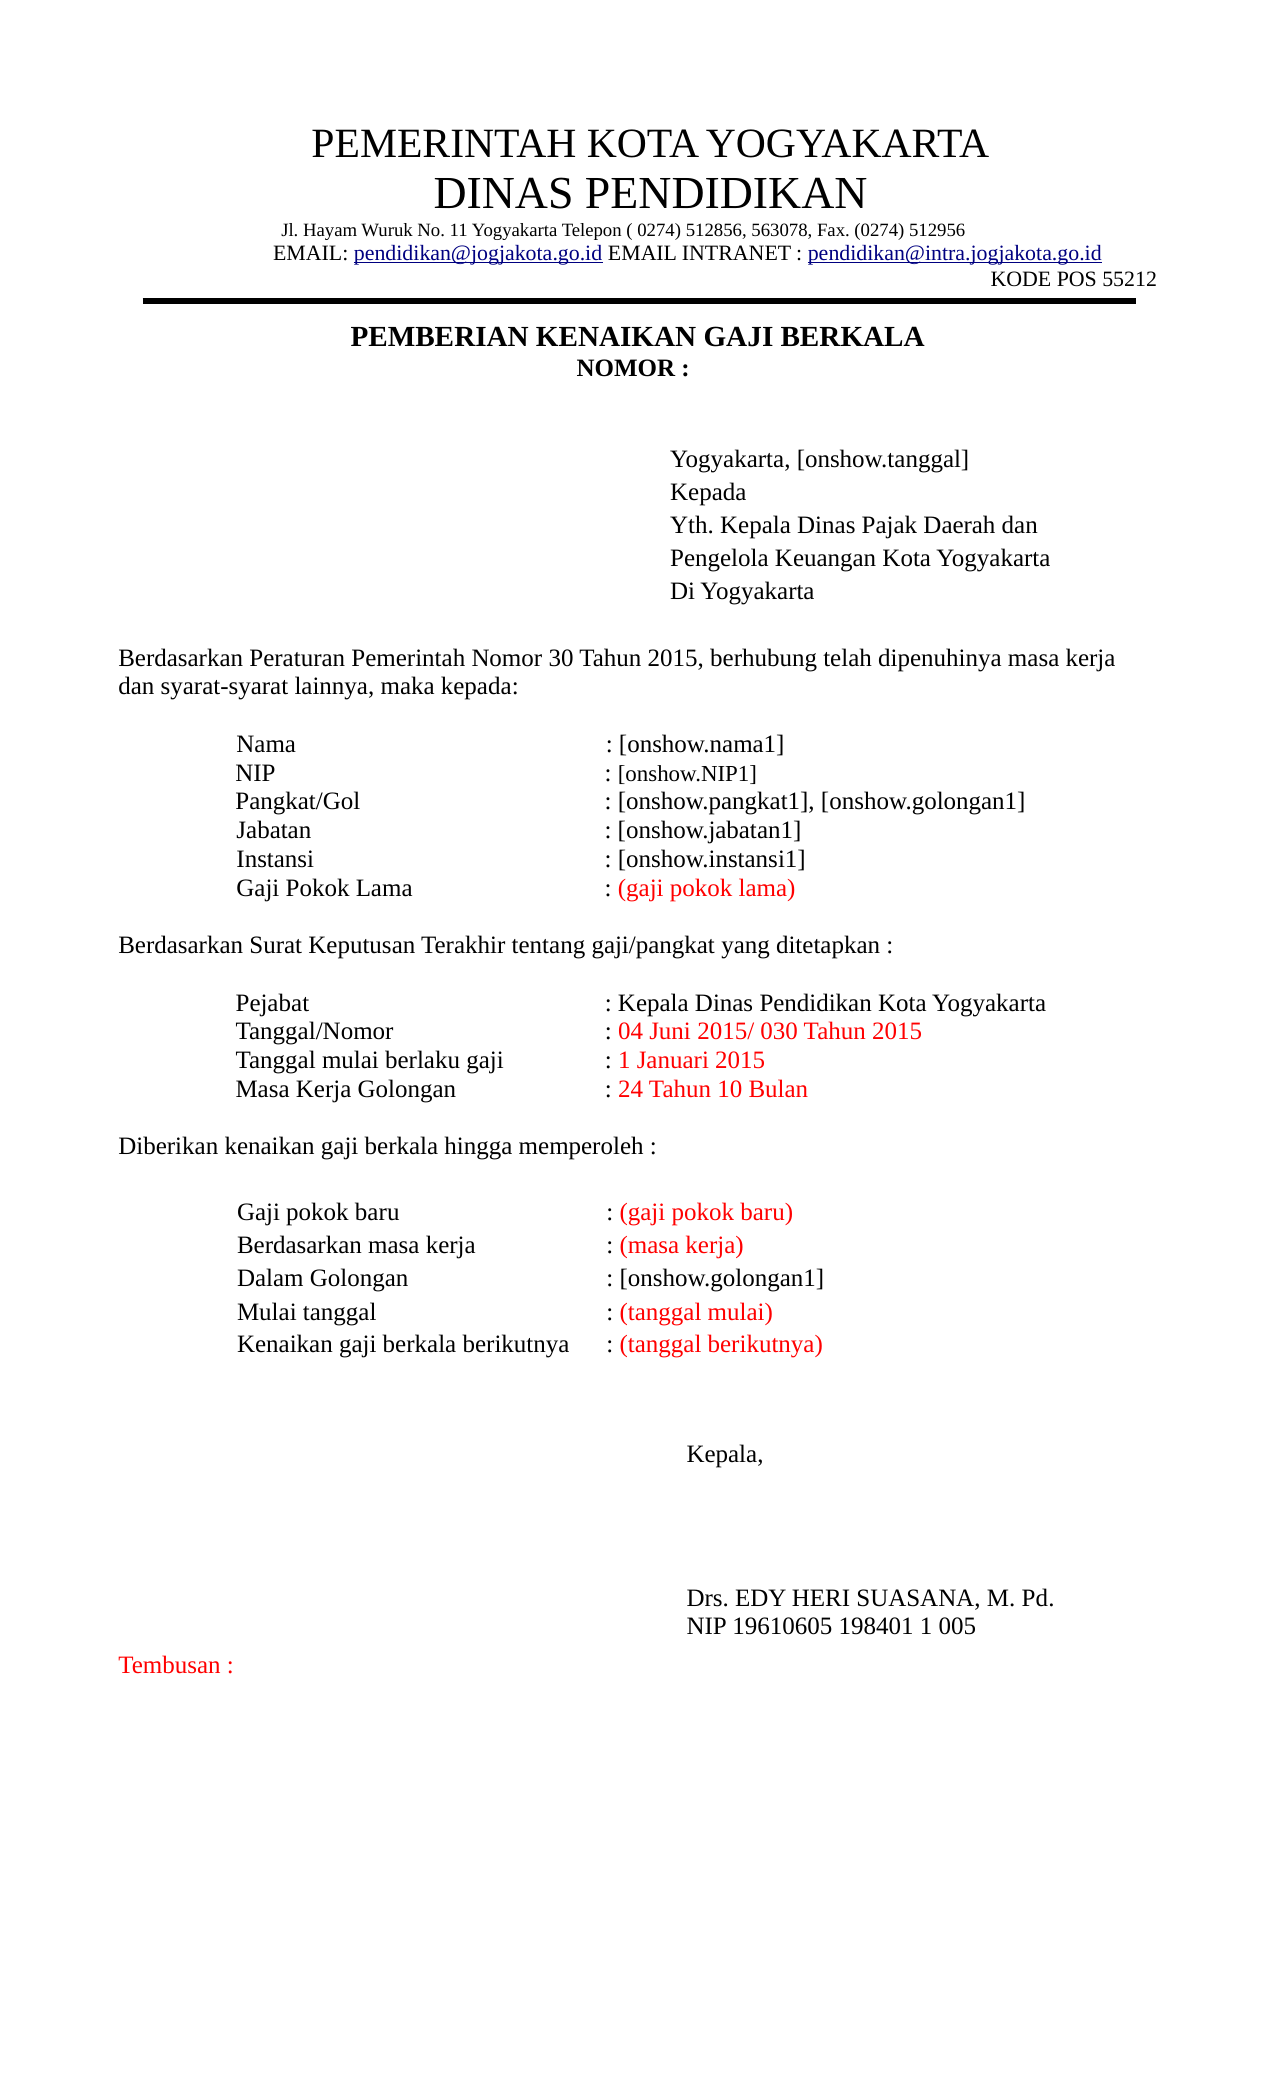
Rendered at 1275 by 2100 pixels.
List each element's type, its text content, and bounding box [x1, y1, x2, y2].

text Yth. Kepala Dinas Pajak Daerah dan [670, 510, 1157, 539]
text PEMBERIAN KENAIKAN GAJI BERKALA [118, 319, 1157, 353]
text Tanggal mulai berlaku gaji : 1 Januari 2015 [235, 1045, 1157, 1074]
text DINAS PENDIDIKAN [238, 166, 1157, 219]
text Kepala, [686, 1439, 1135, 1468]
text Drs. EDY HERI SUASANA, M. Pd. [686, 1583, 1135, 1611]
text Dalam Golongan : [onshow.golongan1] [104, 1263, 1157, 1292]
text Di Yogyakarta [670, 576, 1157, 605]
text Berdasarkan Peraturan Pemerintah Nomor 30 Tahun 2015, berhubung telah dipenuhinya masa kerja dan syarat-syarat lainnya, maka kepada: [118, 643, 1157, 700]
text Gaji Pokok Lama : (gaji pokok lama) [161, 873, 1157, 901]
text Pengelola Keuangan Kota Yogyakarta [670, 543, 1157, 572]
text Diberikan kenaikan gaji berkala hingga memperoleh : [118, 1131, 1157, 1160]
text Jl. Hayam Wuruk No. 11 Yogyakarta Telepon ( 0274) 512856, 563078, Fax. (0274) 512956 [238, 219, 1157, 240]
text Jabatan : [onshow.jabatan1] [161, 815, 1157, 844]
text EMAIL: pendidikan@jogjakota.go.id EMAIL INTRANET : pendidikan@intra.jogjakota.go.id [238, 240, 1157, 266]
text Berdasarkan masa kerja : (masa kerja) [104, 1231, 1157, 1259]
text NIP 19610605 198401 1 005 [686, 1611, 1135, 1640]
text Masa Kerja Golongan : 24 Tahun 10 Bulan [235, 1074, 1157, 1103]
text Mulai tanggal : (tanggal mulai) [104, 1297, 1157, 1325]
text Gaji pokok baru : (gaji pokok baru) [104, 1197, 1157, 1226]
text PEMERINTAH KOTA YOGYAKARTA [107, 118, 1157, 282]
text NOMOR : [115, 353, 1157, 382]
text KODE POS 55212 [118, 266, 1157, 291]
text Berdasarkan Surat Keputusan Terakhir tentang gaji/pangkat yang ditetapkan : [118, 930, 1157, 959]
text Tanggal/Nomor : 04 Juni 2015/ 030 Tahun 2015 [235, 1016, 1157, 1045]
text Pejabat : Kepala Dinas Pendidikan Kota Yogyakarta [235, 988, 1157, 1016]
text Nama : [onshow.nama1] [118, 729, 1157, 758]
text Instansi : [onshow.instansi1] [161, 844, 1157, 873]
text Kepada [670, 477, 1157, 506]
text Kenaikan gaji berkala berikutnya : (tanggal berikutnya) [104, 1329, 1157, 1358]
text : Pangkat/Gol : [onshow.pangkat1], [onshow.golongan1] [161, 786, 1157, 815]
text Tembusan : [118, 1650, 1157, 1679]
text NIP : [onshow.NIP1] [161, 758, 1157, 786]
text Yogyakarta, [onshow.tanggal] [670, 444, 1157, 473]
